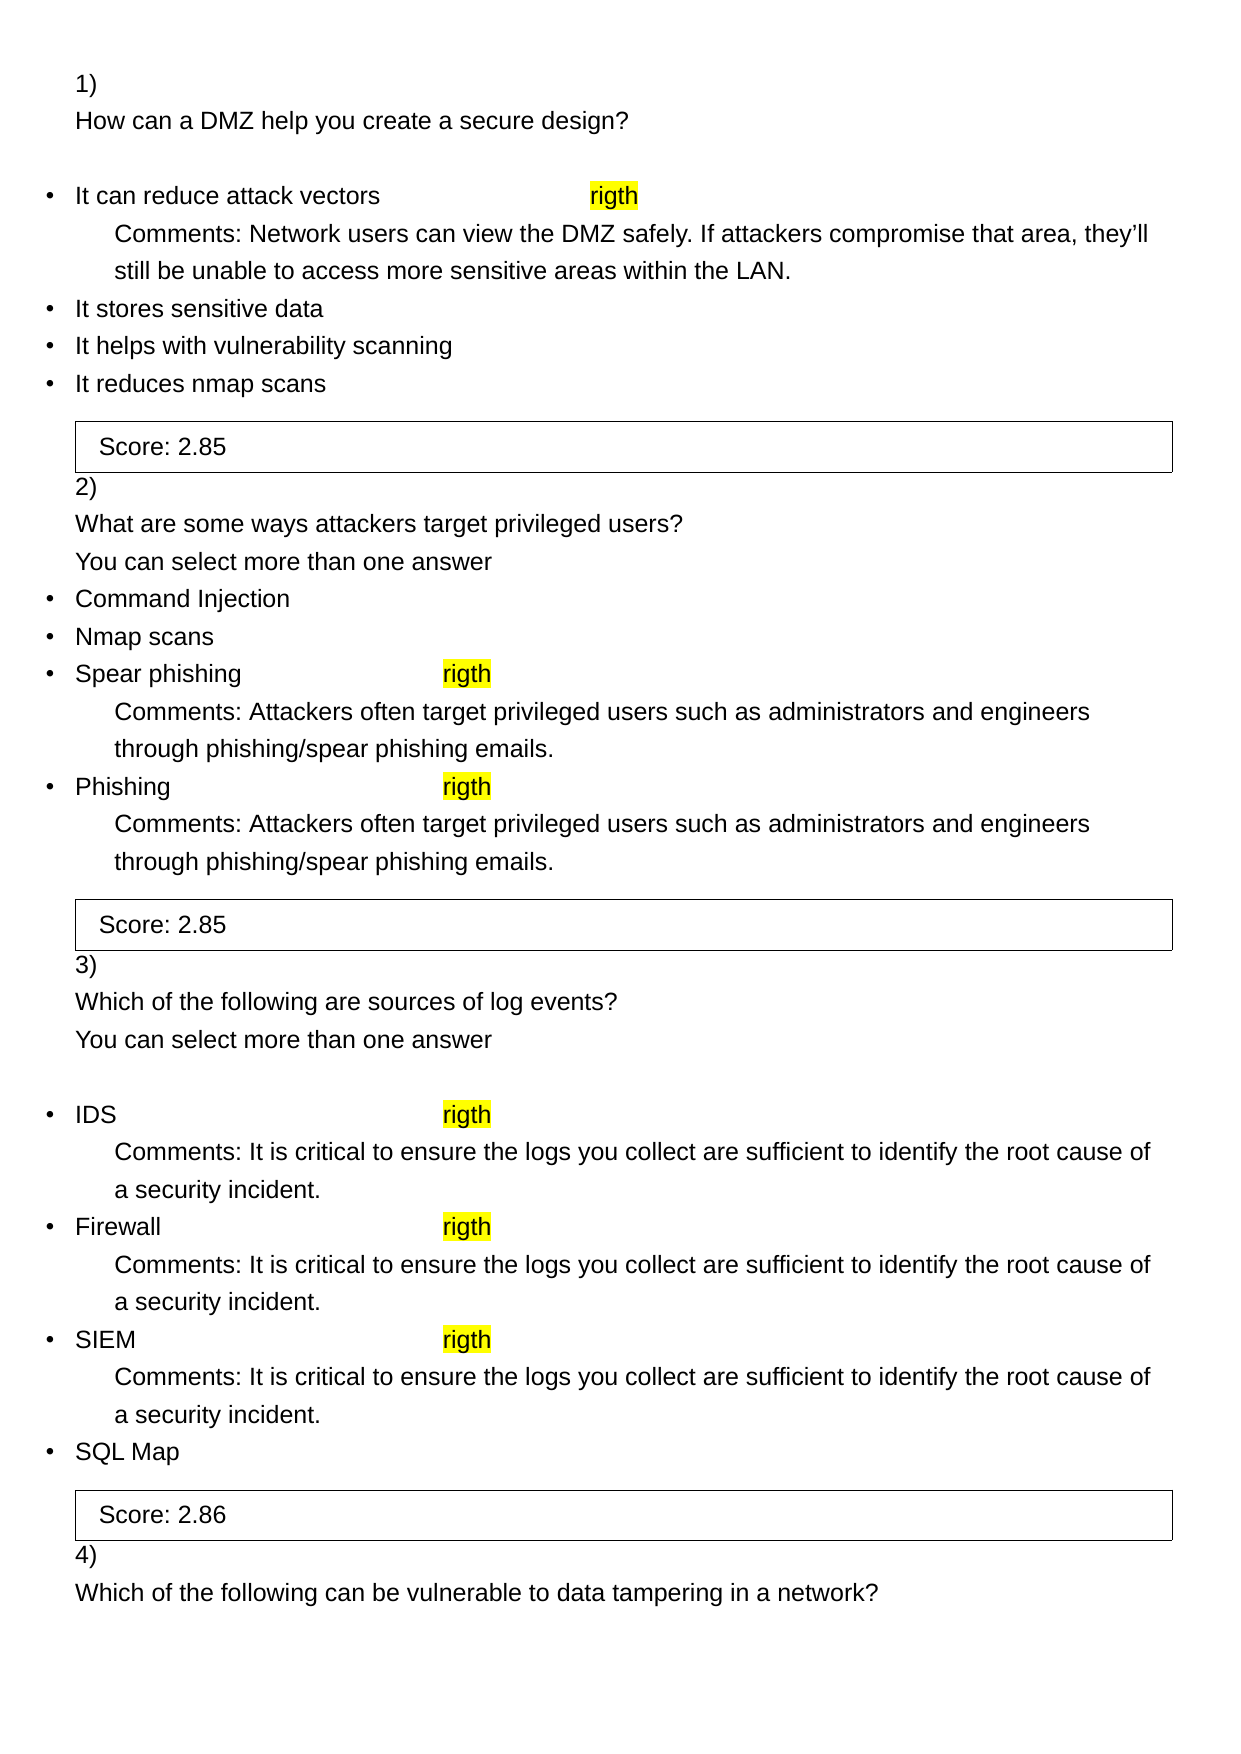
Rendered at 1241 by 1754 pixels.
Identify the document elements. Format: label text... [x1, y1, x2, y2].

list Comments: It is critical to ensure the logs you collect are sufficient to identify the root cause of a security incident. [114, 1353, 1172, 1428]
list Comments: Attackers often target privileged users such as administrators and engineers through phishing/spear phishing emails. [114, 801, 1172, 876]
list Firewall rigth [75, 1203, 1172, 1241]
list Comments: Attackers often target privileged users such as administrators and engineers through phishing/spear phishing emails. [114, 688, 1172, 763]
text 4) [75, 1541, 1164, 1569]
text 3) [75, 951, 1164, 978]
list Spear phishing rigth [75, 651, 1172, 688]
text Score: 2.85 [76, 422, 1172, 472]
list It helps with vulnerability scanning [75, 322, 1172, 360]
list Comments: It is critical to ensure the logs you collect are sufficient to identify the root cause of a security incident. [114, 1128, 1172, 1203]
list SIEM rigth [75, 1316, 1172, 1353]
text Score: 2.86 [76, 1491, 1172, 1540]
text Score: 2.85 [76, 900, 1172, 950]
list It can reduce attack vectors rigth [75, 172, 1172, 210]
list Nmap scans [75, 613, 1172, 651]
list It stores sensitive data [75, 285, 1172, 322]
text 2) [75, 473, 1164, 501]
list It reduces nmap scans [75, 360, 1172, 397]
text How can a DMZ help you create a secure design? [75, 97, 1172, 135]
text 1) [75, 69, 1164, 97]
text Which of the following can be vulnerable to data tampering in a network? [75, 1569, 1172, 1607]
list IDS rigth [75, 1091, 1172, 1128]
list SQL Map [75, 1428, 1172, 1466]
list Comments: It is critical to ensure the logs you collect are sufficient to identify the root cause of a security incident. [114, 1241, 1172, 1316]
list Comments: Network users can view the DMZ safely. If attackers compromise that area, they’ll still be unable to access more sensitive areas within the LAN. [114, 210, 1172, 285]
list Command Injection [75, 576, 1172, 613]
text Which of the following are sources of log events? You can select more than one answer [75, 978, 1172, 1053]
text What are some ways attackers target privileged users? You can select more than one answer [75, 501, 1172, 576]
list Phishing rigth [75, 763, 1172, 801]
